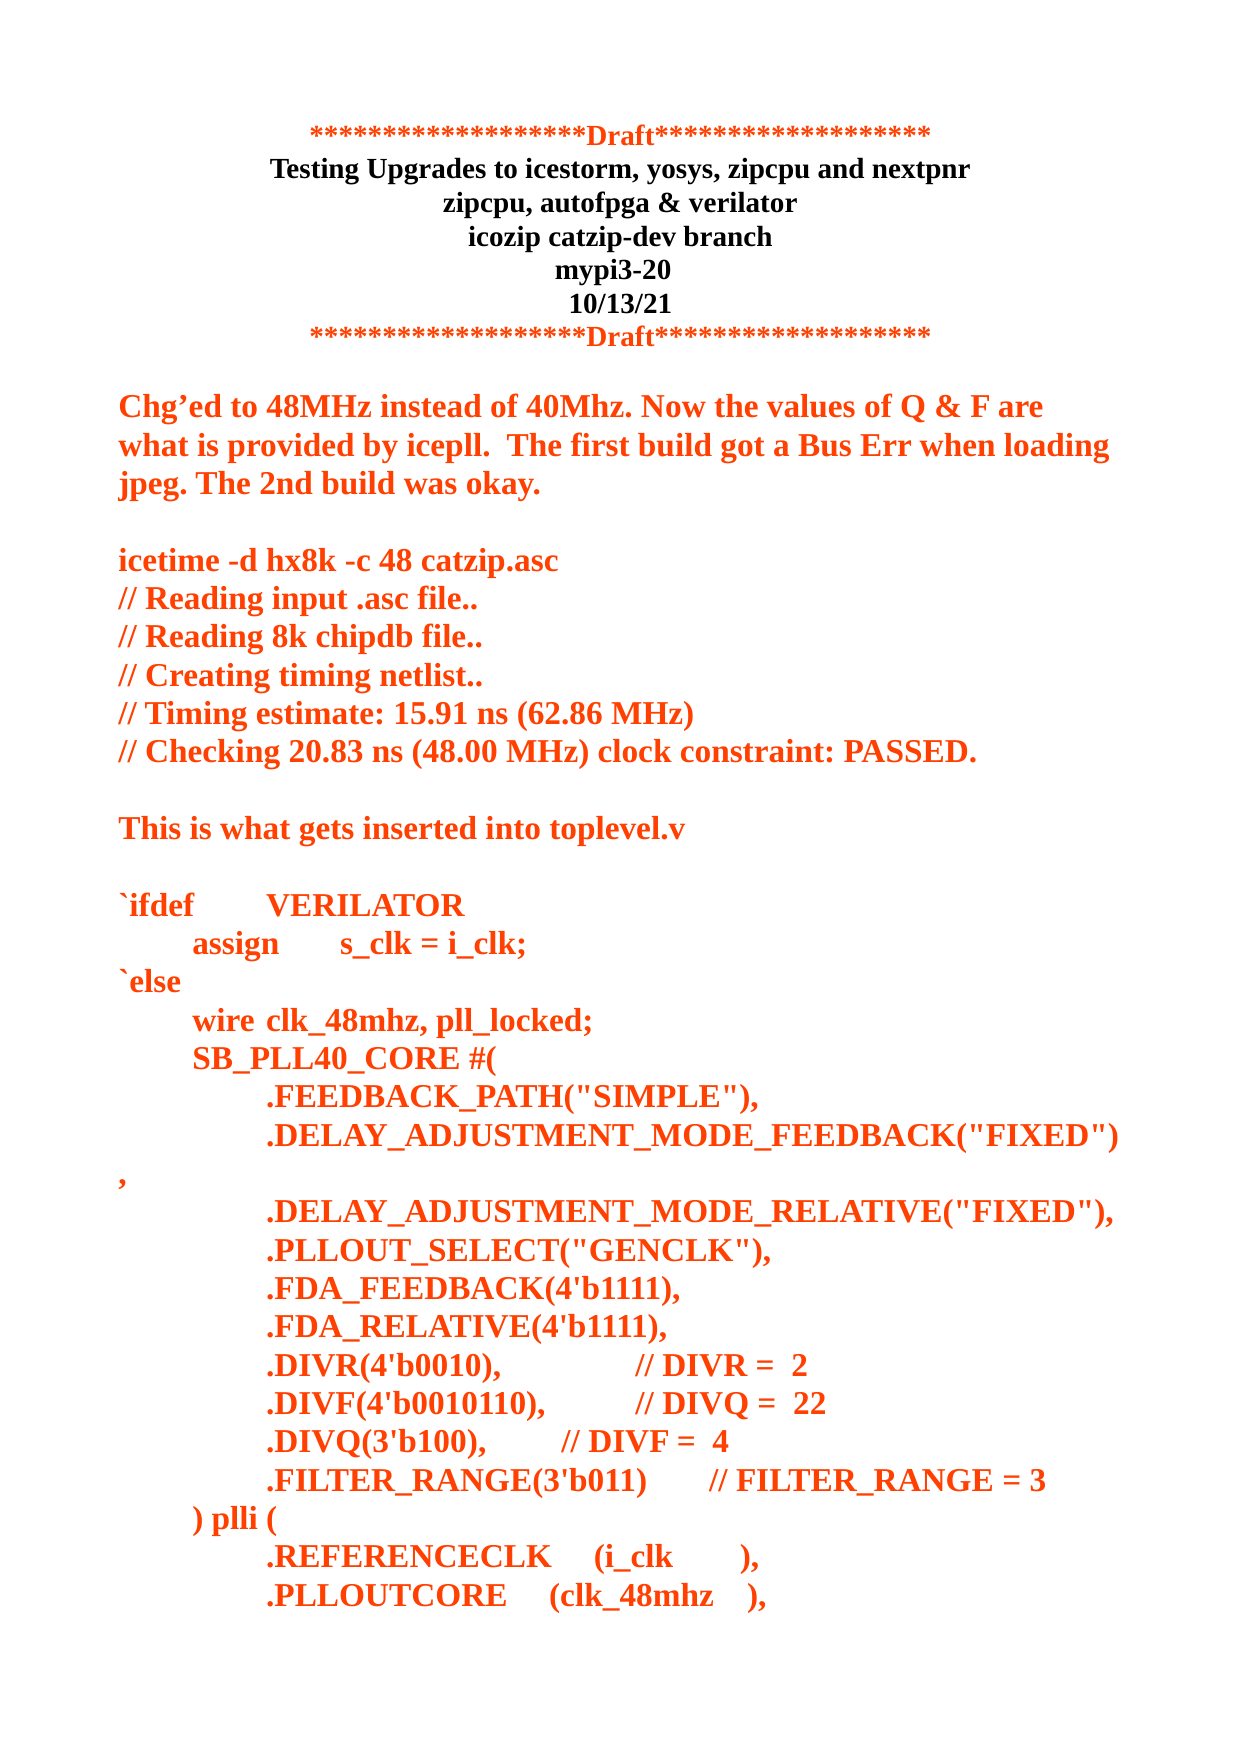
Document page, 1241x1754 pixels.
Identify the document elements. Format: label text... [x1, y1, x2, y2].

text `else [118, 961, 1122, 1000]
text .FILTER_RANGE(3'b011) // FILTER_RANGE = 3 [118, 1460, 1122, 1498]
text .PLLOUTCORE (clk_48mhz ), [118, 1575, 1122, 1613]
text *******************Draft******************* [118, 319, 1122, 353]
text This is what gets inserted into toplevel.v [118, 808, 1122, 846]
text .FEEDBACK_PATH("SIMPLE"), [118, 1076, 1122, 1115]
text assign s_clk = i_clk; [118, 923, 1122, 961]
text .REFERENCECLK (i_clk ), [118, 1536, 1122, 1575]
text .PLLOUT_SELECT("GENCLK"), [118, 1230, 1122, 1268]
text // Timing estimate: 15.91 ns (62.86 MHz) [118, 693, 1122, 731]
text .DELAY_ADJUSTMENT_MODE_RELATIVE("FIXED"), [118, 1191, 1122, 1230]
text 10/13/21 [118, 286, 1122, 319]
text // Checking 20.83 ns (48.00 MHz) clock constraint: PASSED. [118, 731, 1122, 770]
text icetime -d hx8k -c 48 catzip.asc [118, 540, 1122, 578]
text wire clk_48mhz, pll_locked; [118, 1000, 1122, 1038]
text SB_PLL40_CORE #( [118, 1038, 1122, 1076]
text .DIVF(4'b0010110), // DIVQ = 22 [118, 1383, 1122, 1421]
text Chg’ed to 48MHz instead of 40Mhz. Now the values of Q & F are what is provided by icepll. The first build got a Bus Err when loading jpeg. The 2nd build was okay. [118, 386, 1122, 501]
text zipcpu, autofpga & verilator [118, 185, 1122, 219]
text ) plli ( [118, 1498, 1122, 1536]
text .DIVR(4'b0010), // DIVR = 2 [118, 1345, 1122, 1383]
text // Creating timing netlist.. [118, 655, 1122, 693]
text Testing Upgrades to icestorm, yosys, zipcpu and nextpnr [118, 152, 1122, 185]
text .FDA_FEEDBACK(4'b1111), [118, 1268, 1122, 1306]
text .DIVQ(3'b100), // DIVF = 4 [118, 1421, 1122, 1460]
text icozip catzip-dev branch [118, 219, 1122, 252]
text // Reading 8k chipdb file.. [118, 616, 1122, 655]
text mypi3-20 [118, 252, 1122, 286]
text *******************Draft******************* [118, 118, 1122, 152]
text `ifdef VERILATOR [118, 885, 1122, 923]
text .FDA_RELATIVE(4'b1111), [118, 1306, 1122, 1345]
text // Reading input .asc file.. [118, 578, 1122, 616]
text .DELAY_ADJUSTMENT_MODE_FEEDBACK("FIXED"), [118, 1115, 1122, 1191]
